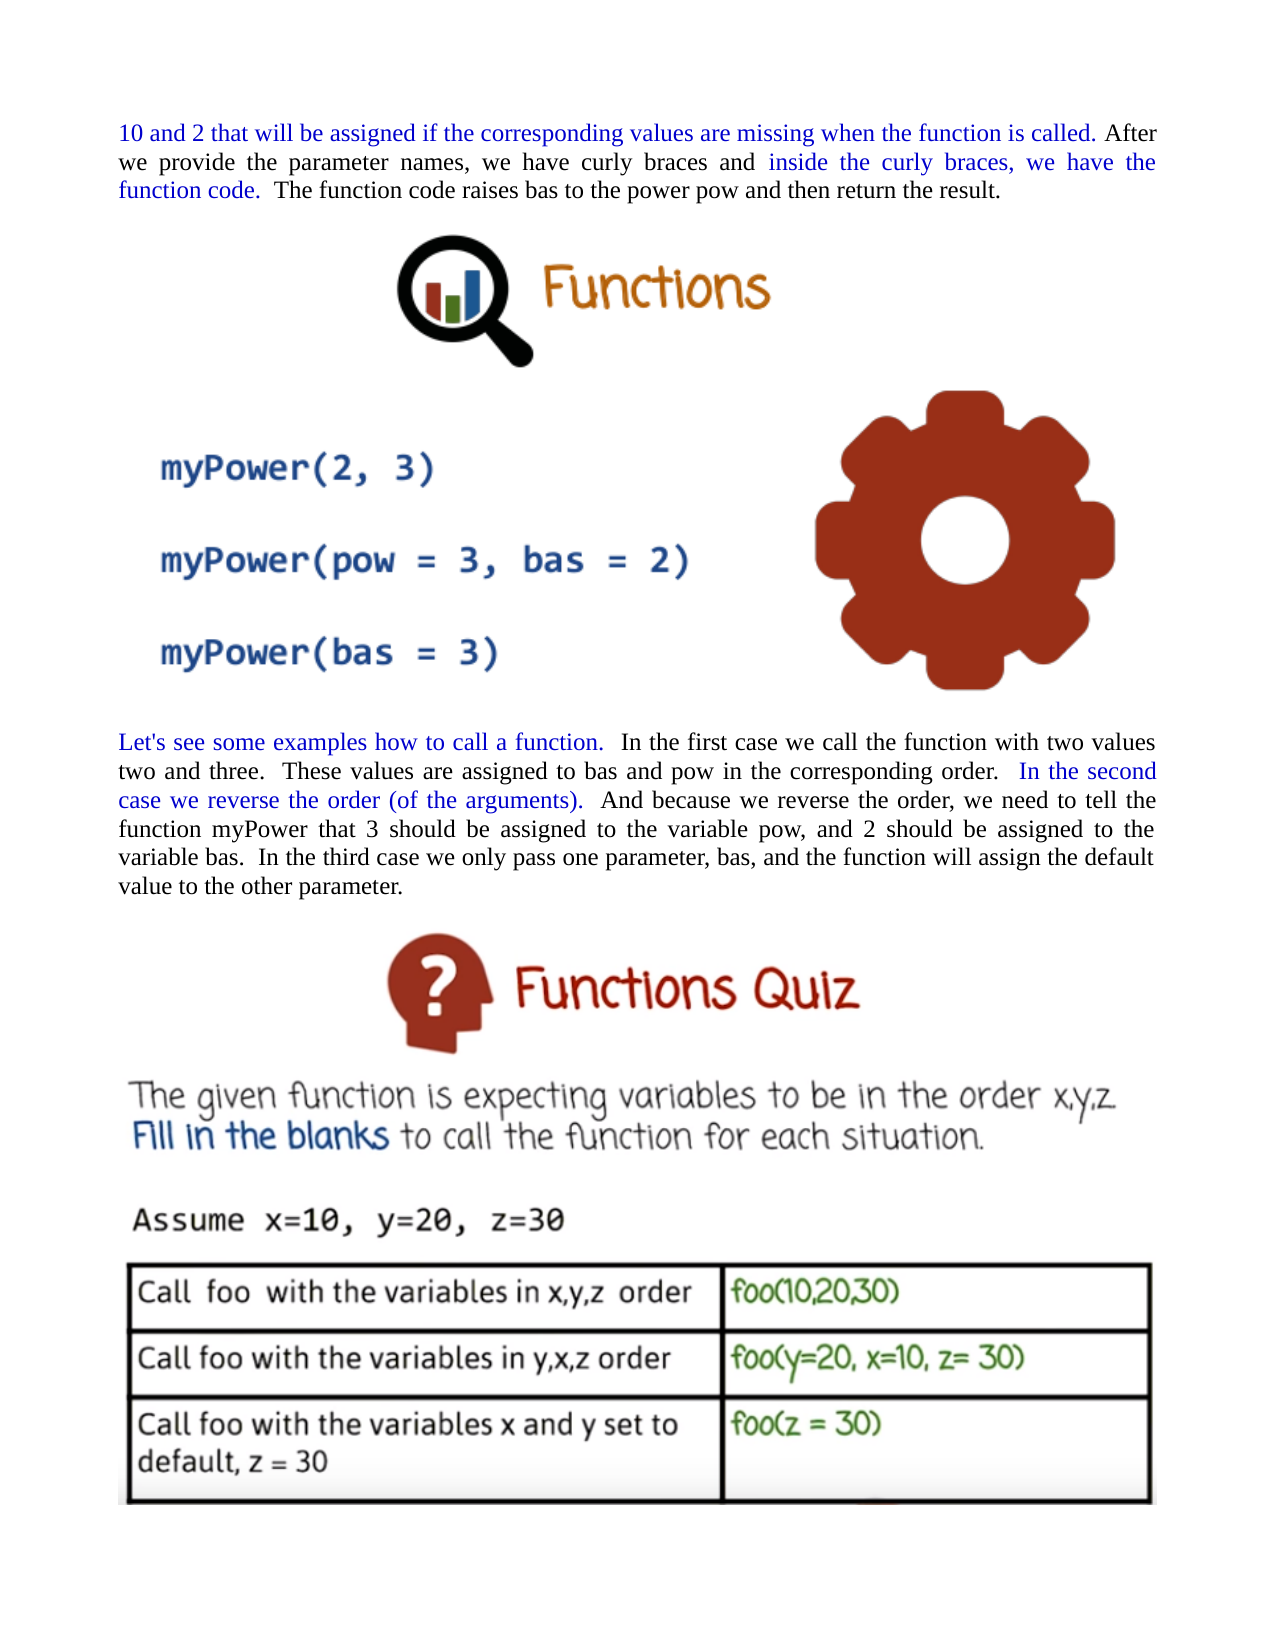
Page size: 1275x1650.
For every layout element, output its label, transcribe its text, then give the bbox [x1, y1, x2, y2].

picture [118, 928, 1157, 1505]
text 10 and 2 that will be assigned if the corresponding values are missing when the function is called. After we provide the parameter names, we have curly braces and inside the curly braces, we have the function code. The function code raises bas to the power pow and then return the result. [118, 118, 1157, 204]
text Let's see some examples how to call a function. In the first case we call the function with two values two and three. These values are assigned to bas and pow in the corresponding order. In the second case we reverse the order (of the arguments). And because we reverse the order, we need to tell the function myPower that 3 should be assigned to the variable pow, and 2 should be assigned to the variable bas. In the third case we only pass one parameter, bas, and the function will assign the default value to the other parameter. [118, 727, 1157, 900]
picture [147, 233, 1128, 699]
